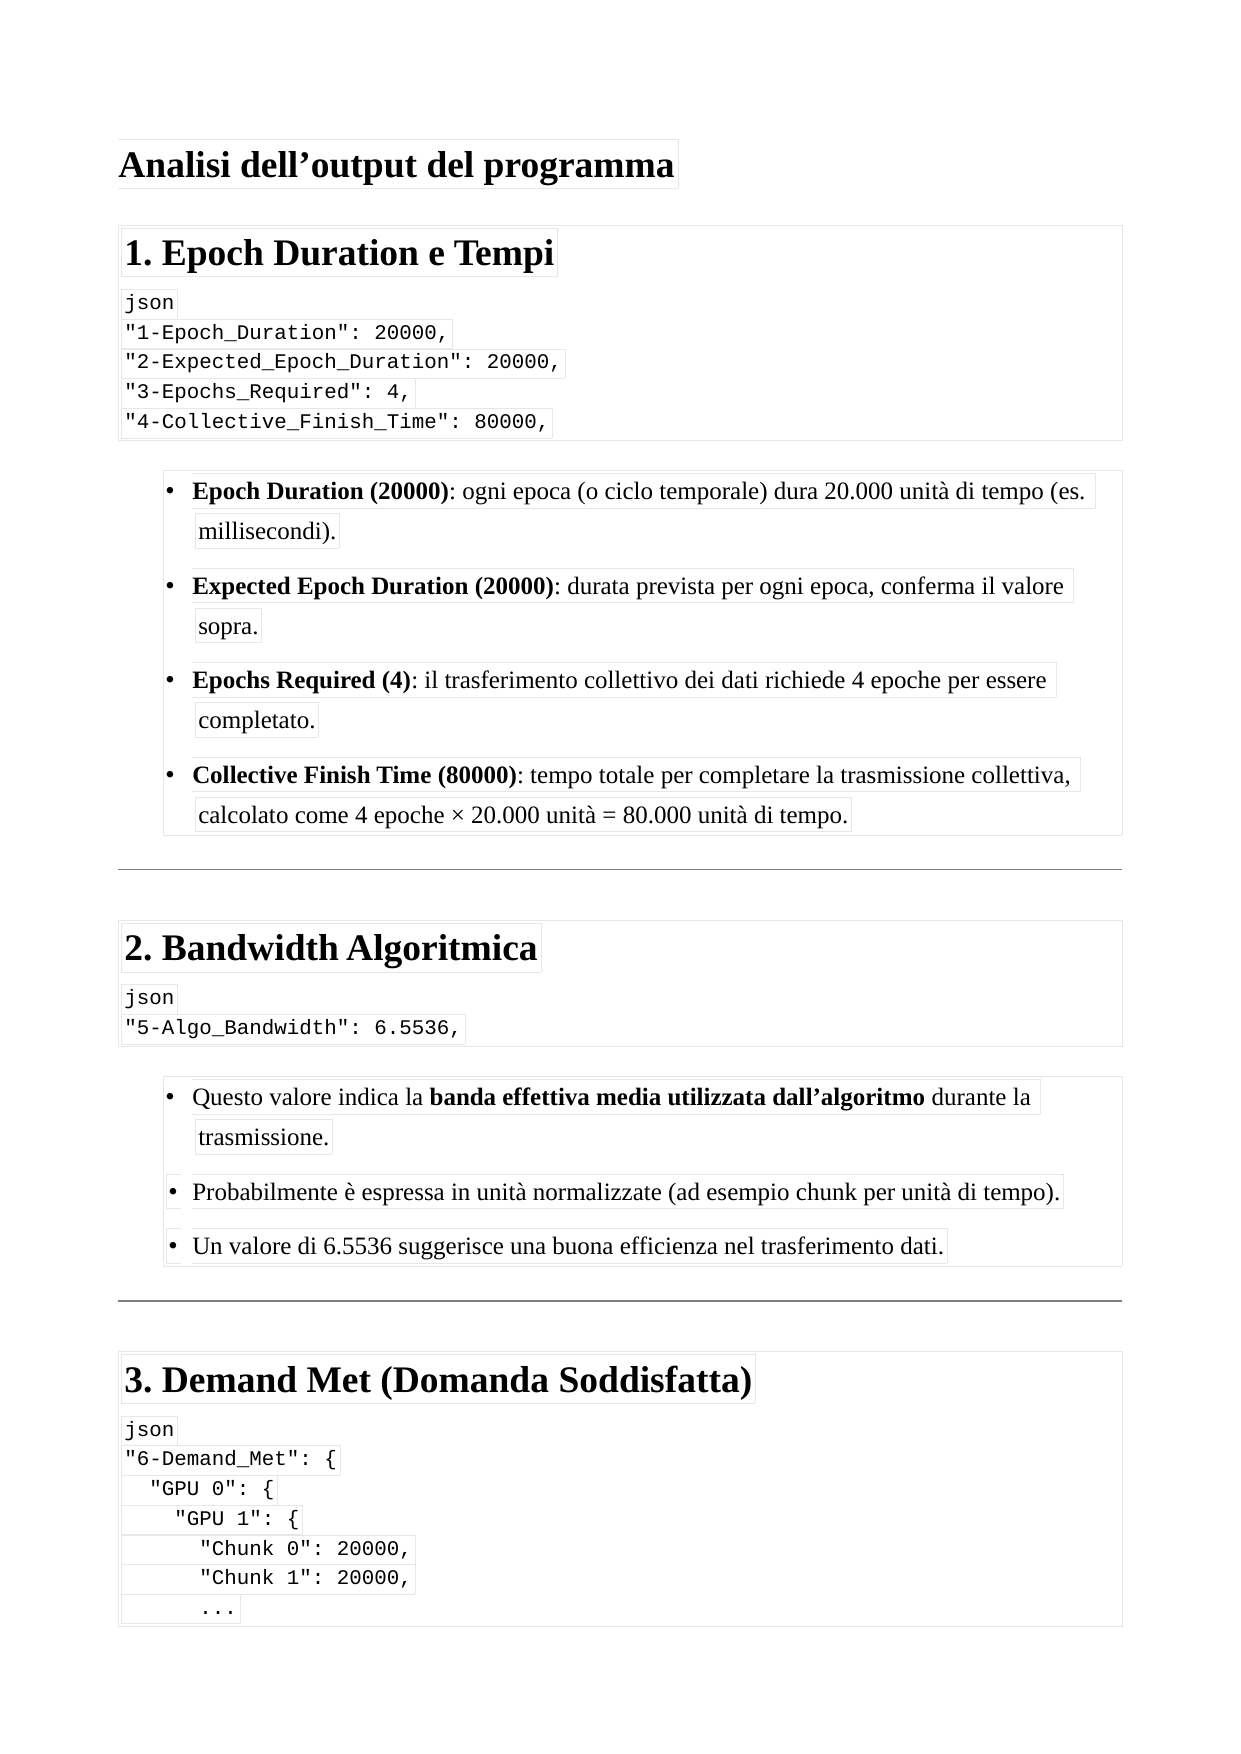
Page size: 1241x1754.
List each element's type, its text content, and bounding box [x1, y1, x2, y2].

subtitle 3. Demand Met (Domanda Soddisfatta) [119, 1352, 1122, 1403]
list Un valore di 6.5536 suggerisce una buona efficienza nel trasferimento dati. [164, 1225, 1122, 1266]
text "1-Epoch_Duration": 20000, [178, 316, 1122, 346]
list Epoch Duration (20000): ogni epoca (o ciclo temporale) dura 20.000 unità di tempo (es. millisecondi). [164, 471, 1122, 548]
subtitle [679, 139, 1122, 188]
text "5-Algo_Bandwidth": 6.5536, [119, 1011, 1122, 1046]
text "GPU 1": { [122, 1506, 302, 1531]
text "4-Collective_Finish_Time": 80000, [119, 405, 1122, 440]
text ... [119, 1591, 1122, 1626]
list Expected Epoch Duration (20000): durata prevista per ogni epoca, conferma il valore sopra. [164, 565, 1122, 642]
text "2-Expected_Epoch_Duration": 20000, [453, 346, 1122, 375]
text "GPU 1": { [278, 1502, 1122, 1531]
text "6-Demand_Met": { [122, 1446, 340, 1472]
text "1-Epoch_Duration": 20000, [122, 320, 452, 346]
list Epochs Required (4): il trasferimento collettivo dei dati richiede 4 epoche per essere completato. [164, 659, 1122, 737]
list Questo valore indica la banda effettiva media utilizzata dall’algoritmo durante la trasmissione. [164, 1077, 1122, 1154]
text "Chunk 1": 20000, [122, 1565, 415, 1591]
text "Chunk 0": 20000, [303, 1531, 1122, 1561]
subtitle 2. Bandwidth Algoritmica [119, 921, 1122, 972]
text "Chunk 0": 20000, [122, 1536, 415, 1561]
text "GPU 0": { [122, 1472, 1122, 1502]
text json [119, 286, 1122, 316]
text "3-Epochs_Required": 4, [122, 375, 1122, 405]
subtitle 1. Epoch Duration e Tempi [119, 226, 1122, 277]
text json [119, 1413, 1122, 1442]
text "2-Expected_Epoch_Duration": 20000, [122, 350, 565, 375]
text json [119, 981, 1122, 1011]
text "6-Demand_Met": { [178, 1442, 1122, 1472]
list Collective Finish Time (80000): tempo totale per completare la trasmissione collettiva, calcolato come 4 epoche × 20.000 unità = 80.000 unità di tempo. [164, 754, 1122, 835]
list Probabilmente è espressa in unità normalizzate (ad esempio chunk per unità di tempo). [164, 1171, 1122, 1208]
subtitle Analisi dell’output del programma [118, 140, 678, 188]
text [416, 1561, 1122, 1591]
